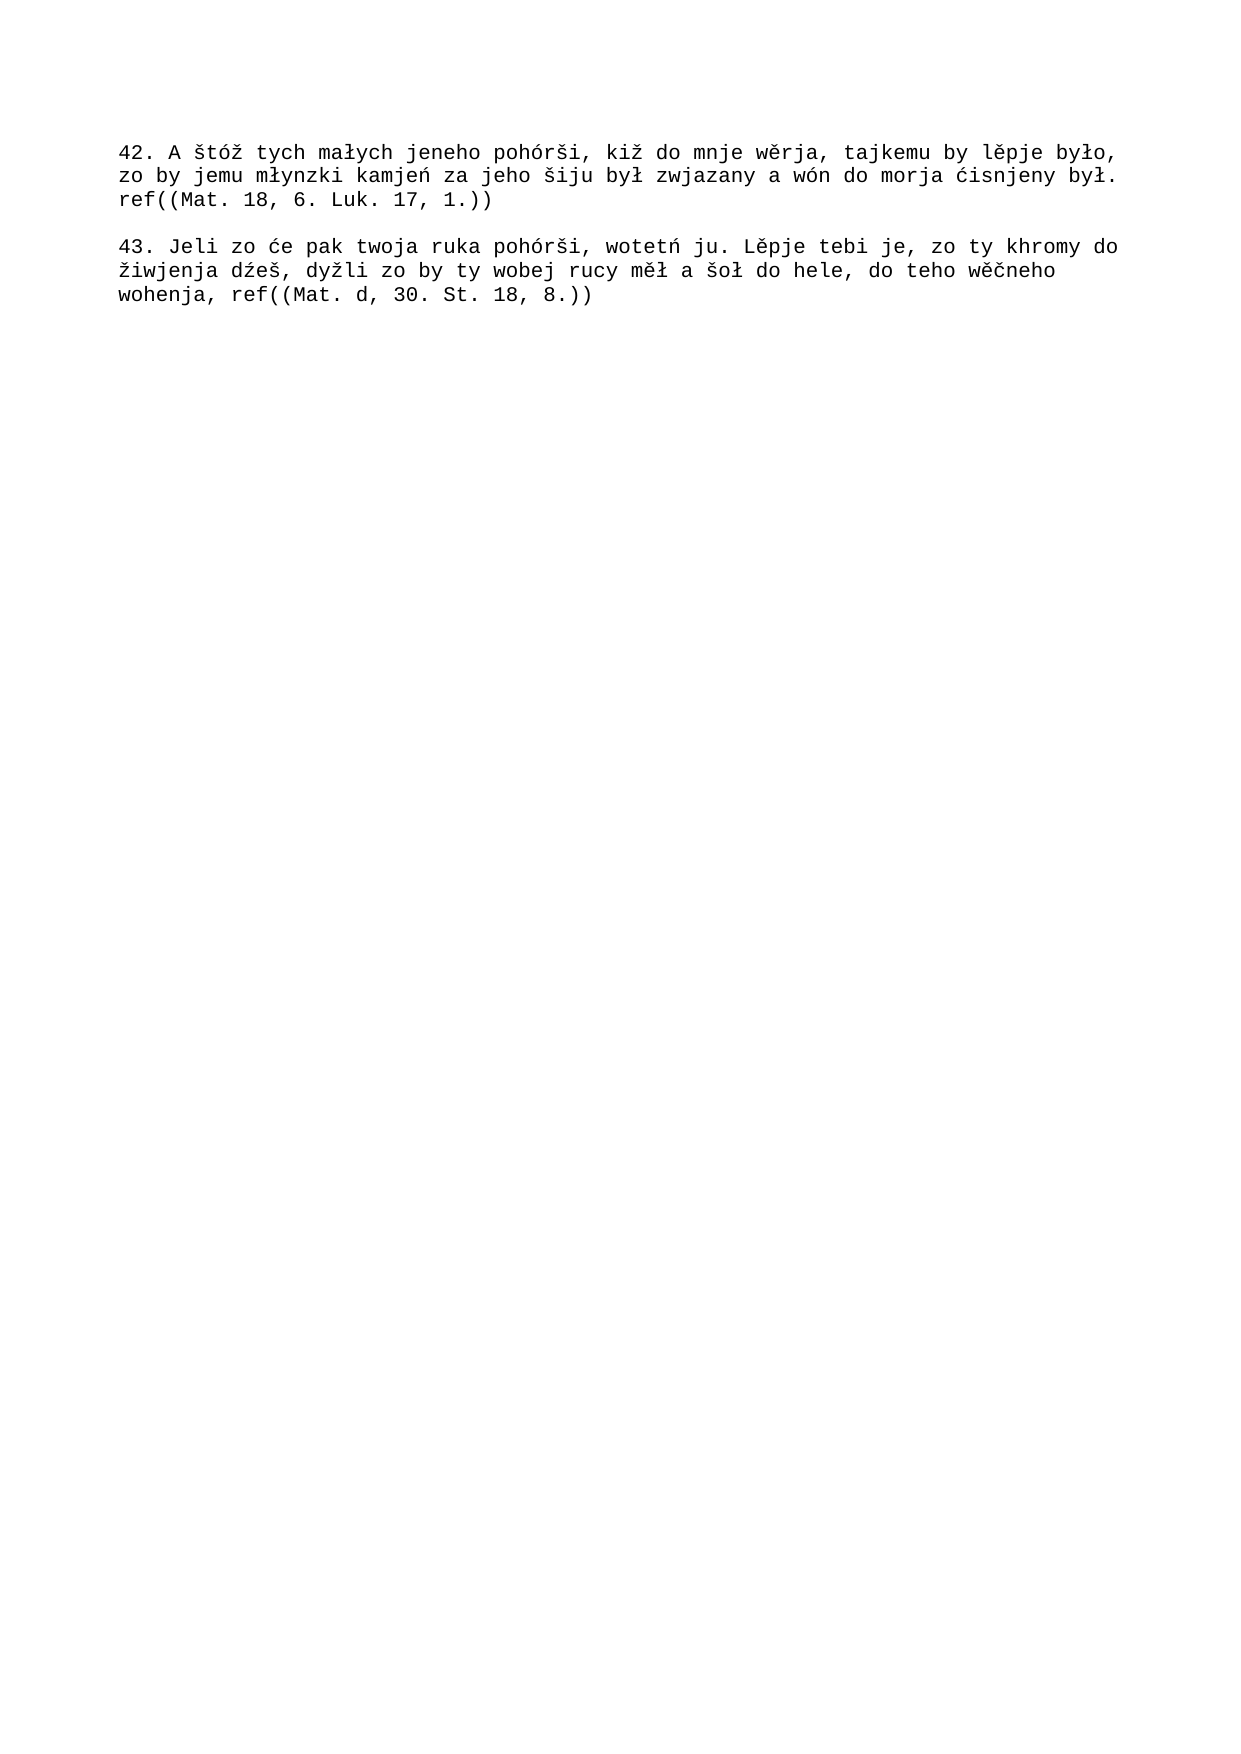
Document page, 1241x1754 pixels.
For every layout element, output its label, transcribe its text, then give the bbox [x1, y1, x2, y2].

text 43. Jeli zo će pak twoja ruka pohórši, wotetń ju. Lěpje tebi je, zo ty khromy do žiwjenja dźeš, dyžli zo by ty wobej rucy měł a šoł do hele, do teho wěčneho wohenja, ref((Mat. d, 30. St. 18, 8.)) [118, 236, 1122, 307]
text 42. A štóž tych małych jeneho pohórši, kiž do mnje wěrja, tajkemu by lěpje było, zo by jemu młynzki kamjeń za jeho šiju był zwjazany a wón do morja ćisnjeny był. ref((Mat. 18, 6. Luk. 17, 1.)) [118, 142, 1122, 213]
